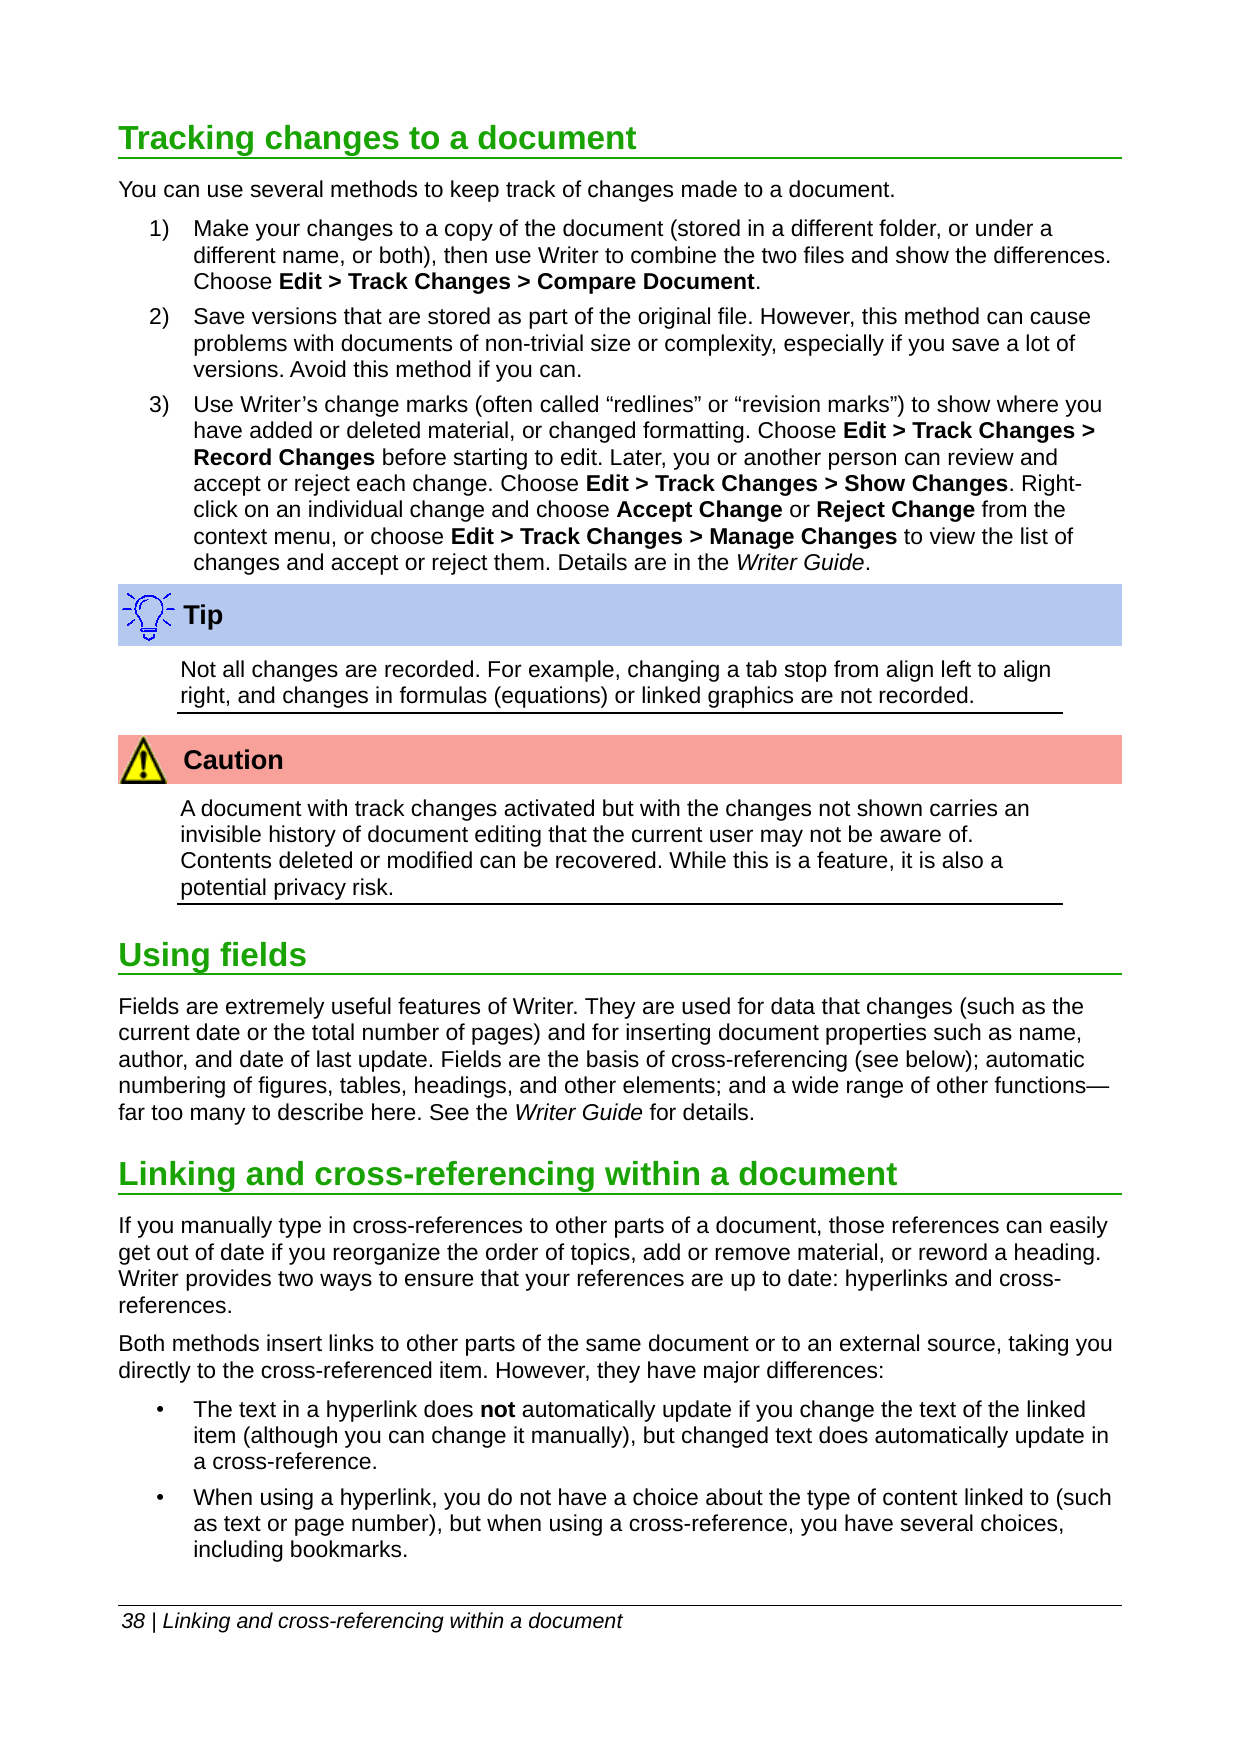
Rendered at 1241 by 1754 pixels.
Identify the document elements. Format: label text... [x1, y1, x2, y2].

subtitle Caution [167, 735, 1122, 784]
text Both methods insert links to other parts of the same document or to an external source, taking you directly to the cross-referenced item. However, they have major differences: [118, 1330, 1122, 1383]
text If you manually type in cross-references to other parts of a document, those references can easily get out of date if you reorganize the order of topics, add or remove material, or reword a heading. Writer provides two ways to ensure that your references are up to date: hyperlinks and cross-references. [118, 1212, 1122, 1318]
list Make your changes to a copy of the document (stored in a different folder, or under a different name, or both), then use Writer to combine the two files and show the differences. Choose Edit > Track Changes > Compare Document. [169, 215, 1122, 294]
subtitle Tracking changes to a document [118, 118, 1122, 157]
picture [119, 585, 179, 645]
list Save versions that are stored as part of the original file. However, this method can cause problems with documents of non-trivial size or complexity, especially if you save a lot of versions. Avoid this method if you can. [169, 303, 1122, 382]
picture [119, 735, 167, 784]
text Fields are extremely useful features of Writer. They are used for data that changes (such as the current date or the total number of pages) and for inserting document properties such as name, author, and date of last update. Fields are the basis of cross-referencing (see below); automatic numbering of figures, tables, headings, and other elements; and a wide range of other functions—far too many to describe here. See the Writer Guide for details. [118, 993, 1122, 1125]
list The text in a hyperlink does not automatically update if you change the text of the linked item (although you can change it manually), but changed text does automatically update in a cross-reference. [156, 1396, 1122, 1475]
subtitle Tip [118, 584, 1122, 646]
subtitle Linking and cross-referencing within a document [118, 1154, 1122, 1193]
list Use Writer’s change marks (often called “redlines” or “revision marks”) to show where you have added or deleted material, or changed formatting. Choose Edit > Track Changes > Record Changes before starting to edit. Later, you or another person can review and accept or reject each change. Choose Edit > Track Changes > Show Changes. Right-click on an individual change and choose Accept Change or Reject Change from the context menu, or choose Edit > Track Changes > Manage Changes to view the list of changes and accept or reject them. Details are in the Writer Guide. [169, 391, 1122, 576]
subtitle Using fields [118, 935, 1122, 973]
list When using a hyperlink, you do not have a choice about the type of content linked to (such as text or page number), but when using a cross-reference, you have several choices, including bookmarks. [156, 1483, 1122, 1563]
text A document with track changes activated but with the changes not shown carries an invisible history of document editing that the current user may not be aware of. Contents deleted or modified can be recovered. While this is a feature, it is also a potential privacy risk. [177, 792, 1063, 903]
text Not all changes are recorded. For example, changing a tab stop from align left to align right, and changes in formulas (equations) or linked graphics are not recorded. [177, 653, 1063, 712]
text You can use several methods to keep track of changes made to a document. [118, 176, 1122, 203]
